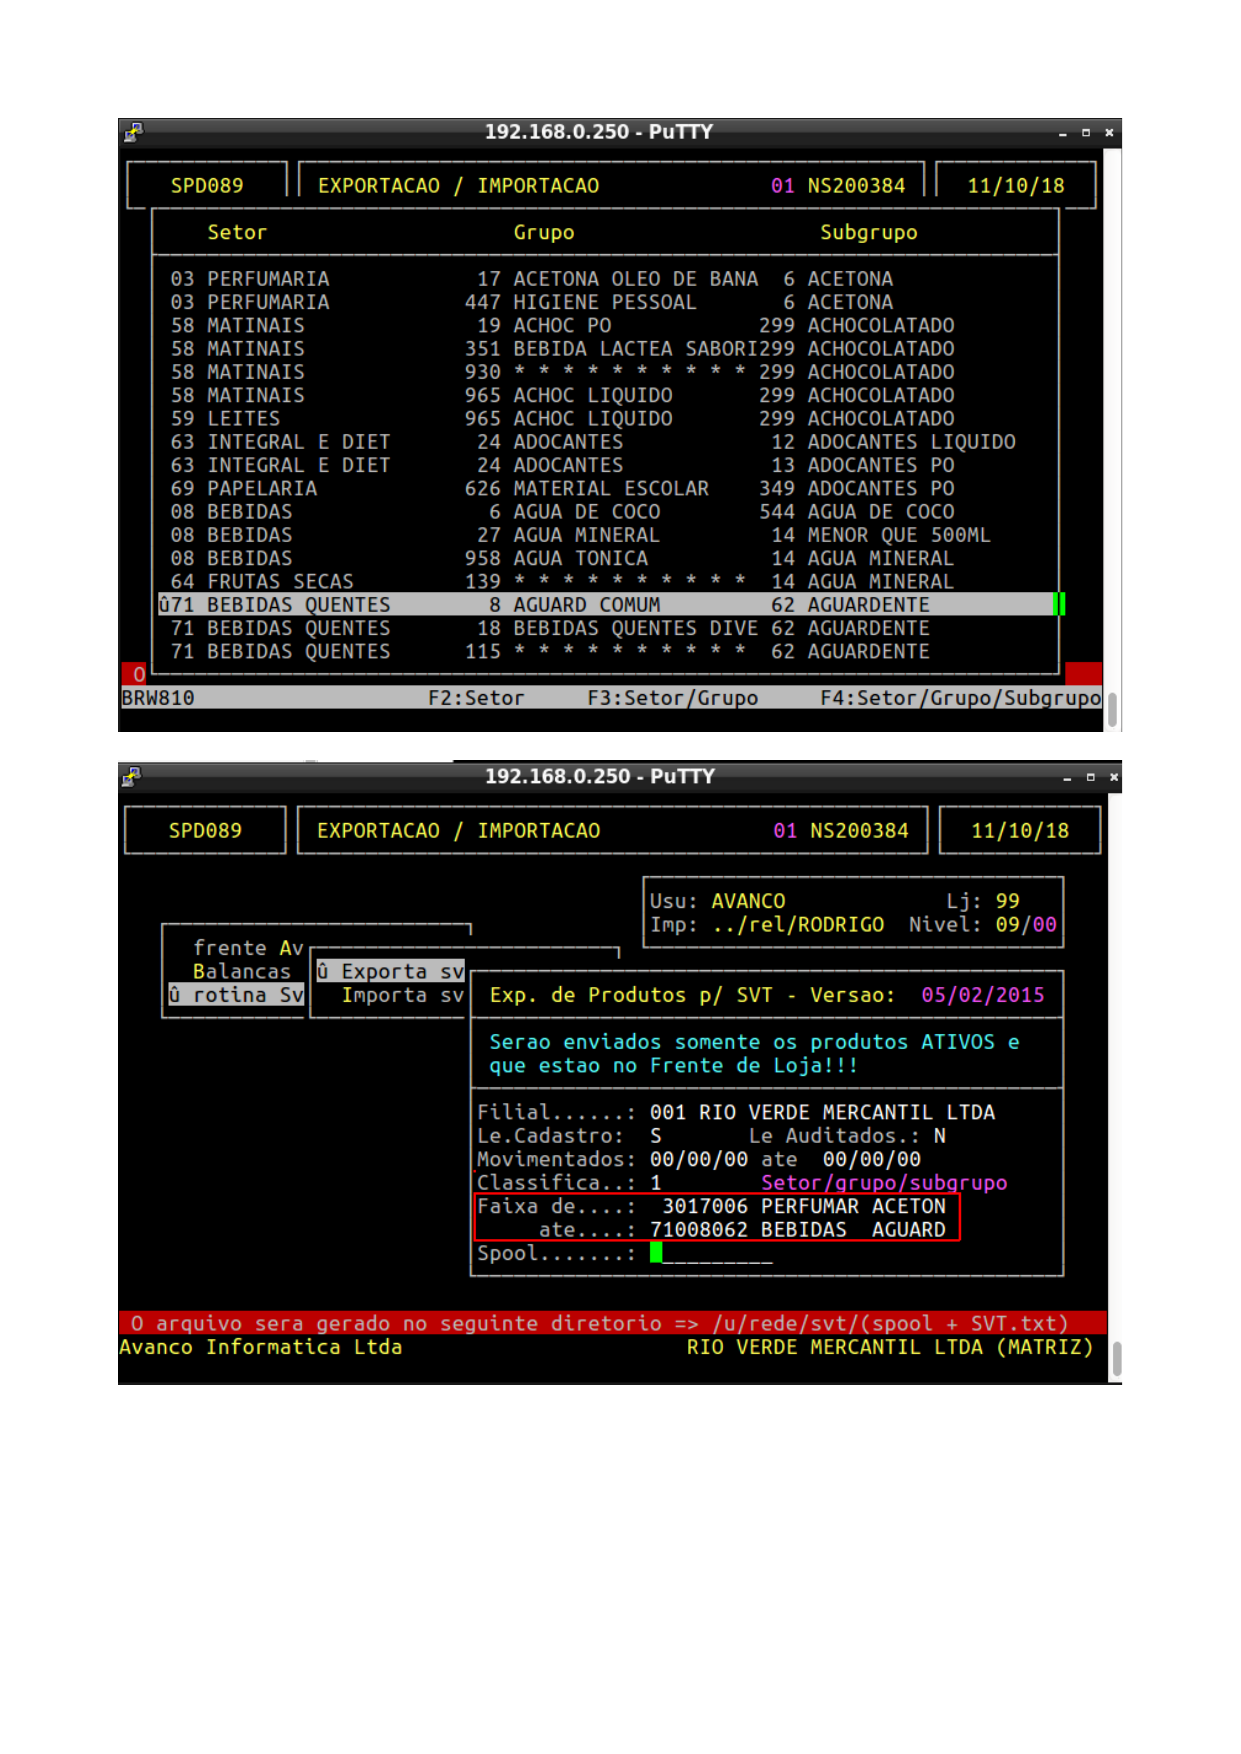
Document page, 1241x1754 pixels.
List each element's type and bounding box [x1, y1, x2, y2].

picture [118, 760, 1123, 1385]
picture [118, 118, 1123, 732]
